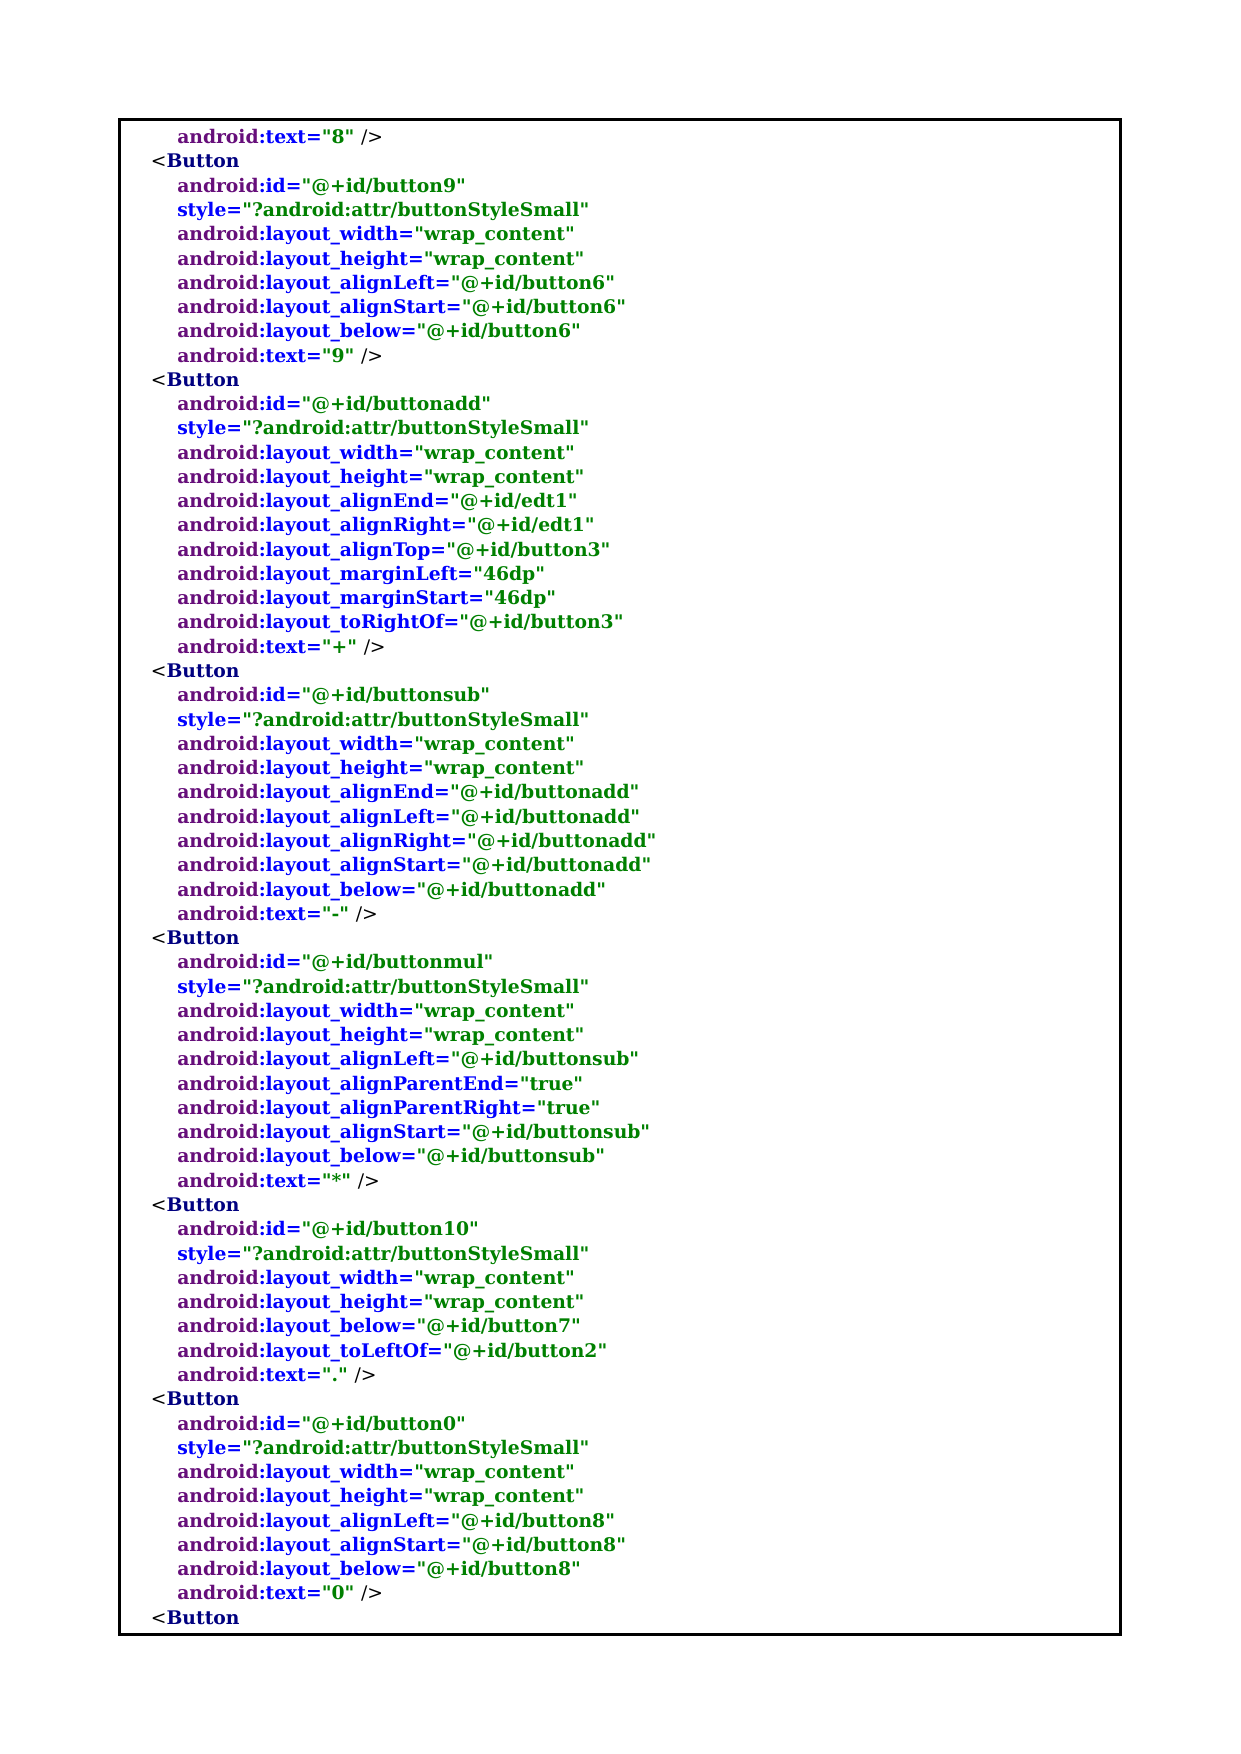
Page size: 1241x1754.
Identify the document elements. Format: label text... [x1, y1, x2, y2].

text android:layout_below="@+id/buttonadd" [124, 877, 1116, 901]
text style="?android:attr/buttonStyleSmall" [124, 707, 1116, 731]
text android:id="@+id/buttonmul" [124, 949, 1116, 974]
text android:text="+" /> [124, 634, 1116, 658]
text style="?android:attr/buttonStyleSmall" [124, 415, 1116, 440]
text <Button [124, 925, 1116, 949]
text android:layout_height="wrap_content" [124, 755, 1116, 779]
text android:layout_width="wrap_content" [124, 221, 1116, 246]
text android:layout_toRightOf="@+id/button3" [124, 609, 1116, 634]
text <Button [124, 1605, 1116, 1629]
text <Button [124, 658, 1116, 682]
text android:layout_alignStart="@+id/button8" [124, 1532, 1116, 1556]
text <Button [124, 1386, 1116, 1411]
text android:layout_alignParentEnd="true" [124, 1071, 1116, 1095]
text android:layout_height="wrap_content" [124, 464, 1116, 488]
text android:id="@+id/button9" [124, 173, 1116, 197]
text android:text="8" /> [124, 124, 1116, 148]
text android:layout_height="wrap_content" [124, 246, 1116, 270]
text android:layout_alignRight="@+id/buttonadd" [124, 828, 1116, 852]
text android:layout_below="@+id/button8" [124, 1556, 1116, 1580]
text android:layout_alignEnd="@+id/buttonadd" [124, 779, 1116, 804]
text android:text="0" /> [124, 1580, 1116, 1605]
text android:layout_below="@+id/buttonsub" [124, 1143, 1116, 1168]
text android:layout_alignStart="@+id/button6" [124, 294, 1116, 318]
text android:layout_width="wrap_content" [124, 1265, 1116, 1289]
text android:layout_width="wrap_content" [124, 998, 1116, 1022]
text style="?android:attr/buttonStyleSmall" [124, 974, 1116, 998]
text <Button [124, 367, 1116, 391]
text android:layout_alignStart="@+id/buttonsub" [124, 1119, 1116, 1143]
text android:layout_width="wrap_content" [124, 440, 1116, 464]
text android:id="@+id/buttonadd" [124, 391, 1116, 415]
text android:id="@+id/button0" [124, 1411, 1116, 1435]
text android:layout_height="wrap_content" [124, 1483, 1116, 1508]
text android:layout_alignLeft="@+id/buttonadd" [124, 804, 1116, 828]
text android:text="9" /> [124, 343, 1116, 367]
text android:layout_height="wrap_content" [124, 1022, 1116, 1046]
text android:layout_width="wrap_content" [124, 731, 1116, 755]
text <Button [124, 1192, 1116, 1216]
text android:layout_alignParentRight="true" [124, 1095, 1116, 1119]
text android:text="-" /> [124, 901, 1116, 925]
text android:text="." /> [124, 1362, 1116, 1386]
text android:layout_marginStart="46dp" [124, 585, 1116, 609]
text android:id="@+id/button10" [124, 1216, 1116, 1241]
text android:text="*" /> [124, 1168, 1116, 1192]
text android:layout_height="wrap_content" [124, 1289, 1116, 1313]
text android:layout_alignTop="@+id/button3" [124, 537, 1116, 561]
text android:layout_below="@+id/button7" [124, 1313, 1116, 1338]
text android:layout_alignLeft="@+id/button8" [124, 1508, 1116, 1532]
text android:layout_alignLeft="@+id/buttonsub" [124, 1046, 1116, 1071]
text android:layout_alignStart="@+id/buttonadd" [124, 852, 1116, 877]
text android:layout_alignEnd="@+id/edt1" [124, 488, 1116, 512]
text <Button [124, 148, 1116, 173]
text android:layout_marginLeft="46dp" [124, 561, 1116, 585]
text android:layout_alignRight="@+id/edt1" [124, 512, 1116, 537]
text android:layout_toLeftOf="@+id/button2" [124, 1338, 1116, 1362]
text android:layout_alignLeft="@+id/button6" [124, 270, 1116, 294]
text android:id="@+id/buttonsub" [124, 682, 1116, 707]
text style="?android:attr/buttonStyleSmall" [124, 1435, 1116, 1459]
text style="?android:attr/buttonStyleSmall" [124, 1241, 1116, 1265]
text android:layout_width="wrap_content" [124, 1459, 1116, 1483]
text style="?android:attr/buttonStyleSmall" [124, 197, 1116, 221]
text android:layout_below="@+id/button6" [124, 318, 1116, 343]
